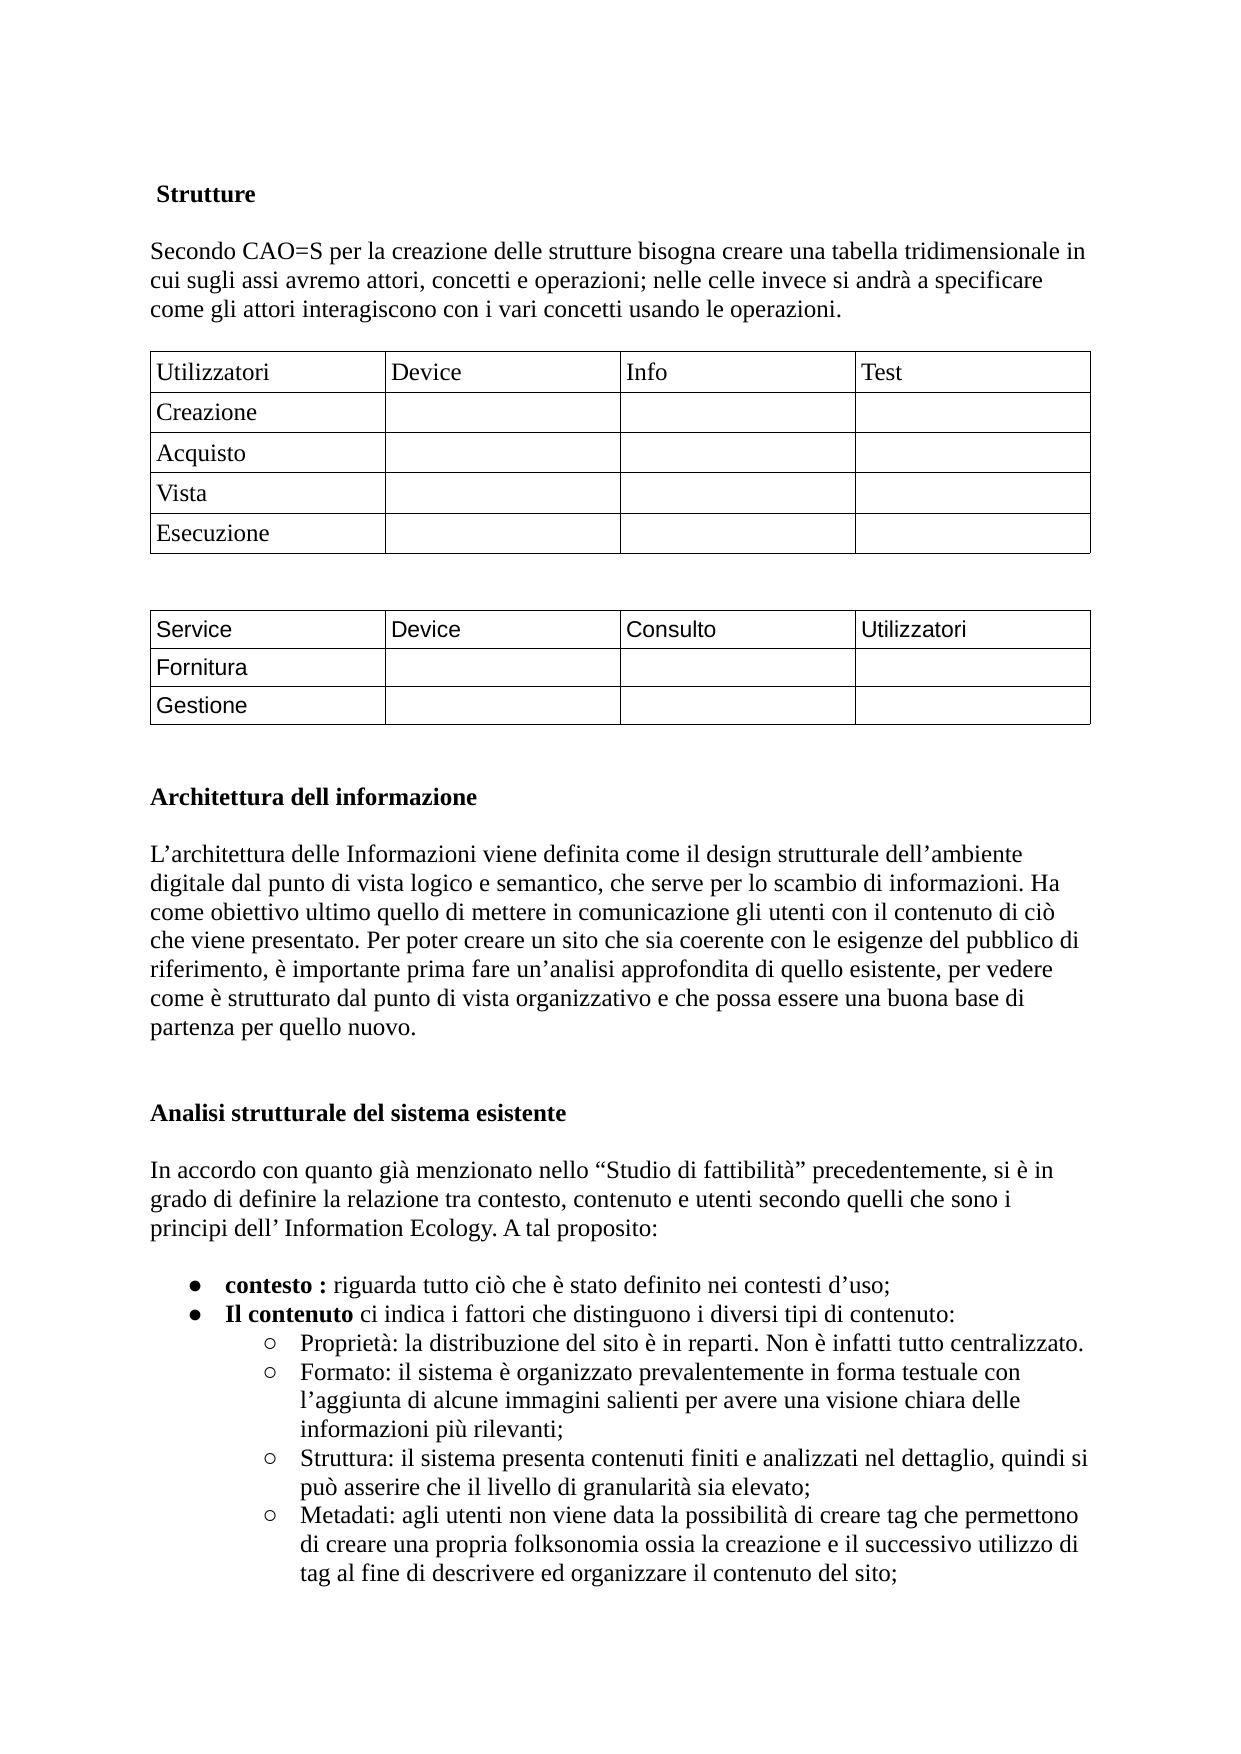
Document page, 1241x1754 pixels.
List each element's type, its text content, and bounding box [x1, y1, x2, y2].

table_cell Gestione [151, 687, 385, 724]
list Il contenuto ​ci indica i fattori che distinguono i diversi tipi di contenuto: [187, 1299, 1090, 1328]
table_cell [386, 473, 620, 512]
table_cell Vista [151, 473, 385, 512]
table_cell [621, 649, 855, 686]
table_header Info [621, 352, 855, 392]
table_cell [386, 649, 620, 686]
text Strutture [150, 179, 1090, 207]
table_header Test [856, 352, 1090, 392]
table_cell [386, 433, 620, 472]
table_cell [621, 687, 855, 724]
table_cell Fornitura [151, 649, 385, 686]
table_header Device [386, 352, 620, 392]
table_cell [856, 687, 1090, 724]
table_cell Creazione [151, 393, 385, 432]
table_cell [856, 649, 1090, 686]
text Architettura dell informazione [150, 782, 1090, 811]
list Metadati: agli utenti non viene data la possibilità di creare tag che permettono di creare una propria folksonomia ossia la creazione e il successivo utilizzo di tag al fine di descrivere ed organizzare il contenuto del sito; [262, 1501, 1090, 1587]
table_header Service [151, 611, 385, 648]
table_cell [621, 433, 855, 472]
list Proprietà: la distribuzione del sito è in reparti. Non è infatti tutto centralizzato. [262, 1328, 1090, 1357]
table_cell [386, 393, 620, 432]
text L’architettura delle Informazioni viene definita come il design strutturale dell’ambiente digitale dal punto di vista logico e semantico, che serve per lo scambio di informazioni. Ha come obiettivo ultimo quello di mettere in comunicazione gli utenti con il contenuto di ciò che viene presentato. Per poter creare un sito che sia coerente con le esigenze del pubblico di riferimento, è importante prima fare un’analisi approfondita di quello esistente, per vedere come è strutturato dal punto di vista organizzativo e che possa essere una buona base di partenza per quello nuovo. [150, 839, 1090, 1041]
table_cell [621, 473, 855, 512]
table_header Consulto [621, 611, 855, 648]
table_cell [621, 393, 855, 432]
table_cell [856, 393, 1090, 432]
table_header Device [386, 611, 620, 648]
table_cell [856, 473, 1090, 512]
text In accordo con quanto già menzionato nello “Studio di fattibilità” precedentemente, si è in grado di definire la relazione tra contesto, contenuto e utenti secondo quelli che sono i principi dell’ Information Ecology. A tal proposito: [150, 1156, 1090, 1242]
table_header Utilizzatori [151, 352, 385, 392]
text Analisi strutturale del sistema esistente [150, 1098, 1090, 1127]
table_cell [856, 433, 1090, 472]
table_header Utilizzatori [856, 611, 1090, 648]
text Secondo CAO=S per la creazione delle strutture bisogna creare una tabella tridimensionale in cui sugli assi avremo attori, concetti e operazioni; nelle celle invece si andrà a specificare come gli attori interagiscono con i vari concetti usando le operazioni. [150, 236, 1090, 322]
table_cell [386, 687, 620, 724]
table_cell [856, 514, 1090, 553]
table_cell Esecuzione [151, 514, 385, 553]
table_cell [386, 514, 620, 553]
list Struttura: il sistema presenta contenuti finiti e analizzati nel dettaglio, quindi si può asserire che il livello di granularità sia elevato; [262, 1443, 1090, 1501]
list contesto : riguarda tutto ciò che è stato definito nei contesti d’uso; [187, 1271, 1090, 1299]
list Formato: il sistema è organizzato prevalentemente in forma testuale con l’aggiunta di alcune immagini salienti per avere una visione chiara delle informazioni più rilevanti; [262, 1357, 1090, 1443]
table_cell [621, 514, 855, 553]
table_cell Acquisto [151, 433, 385, 472]
